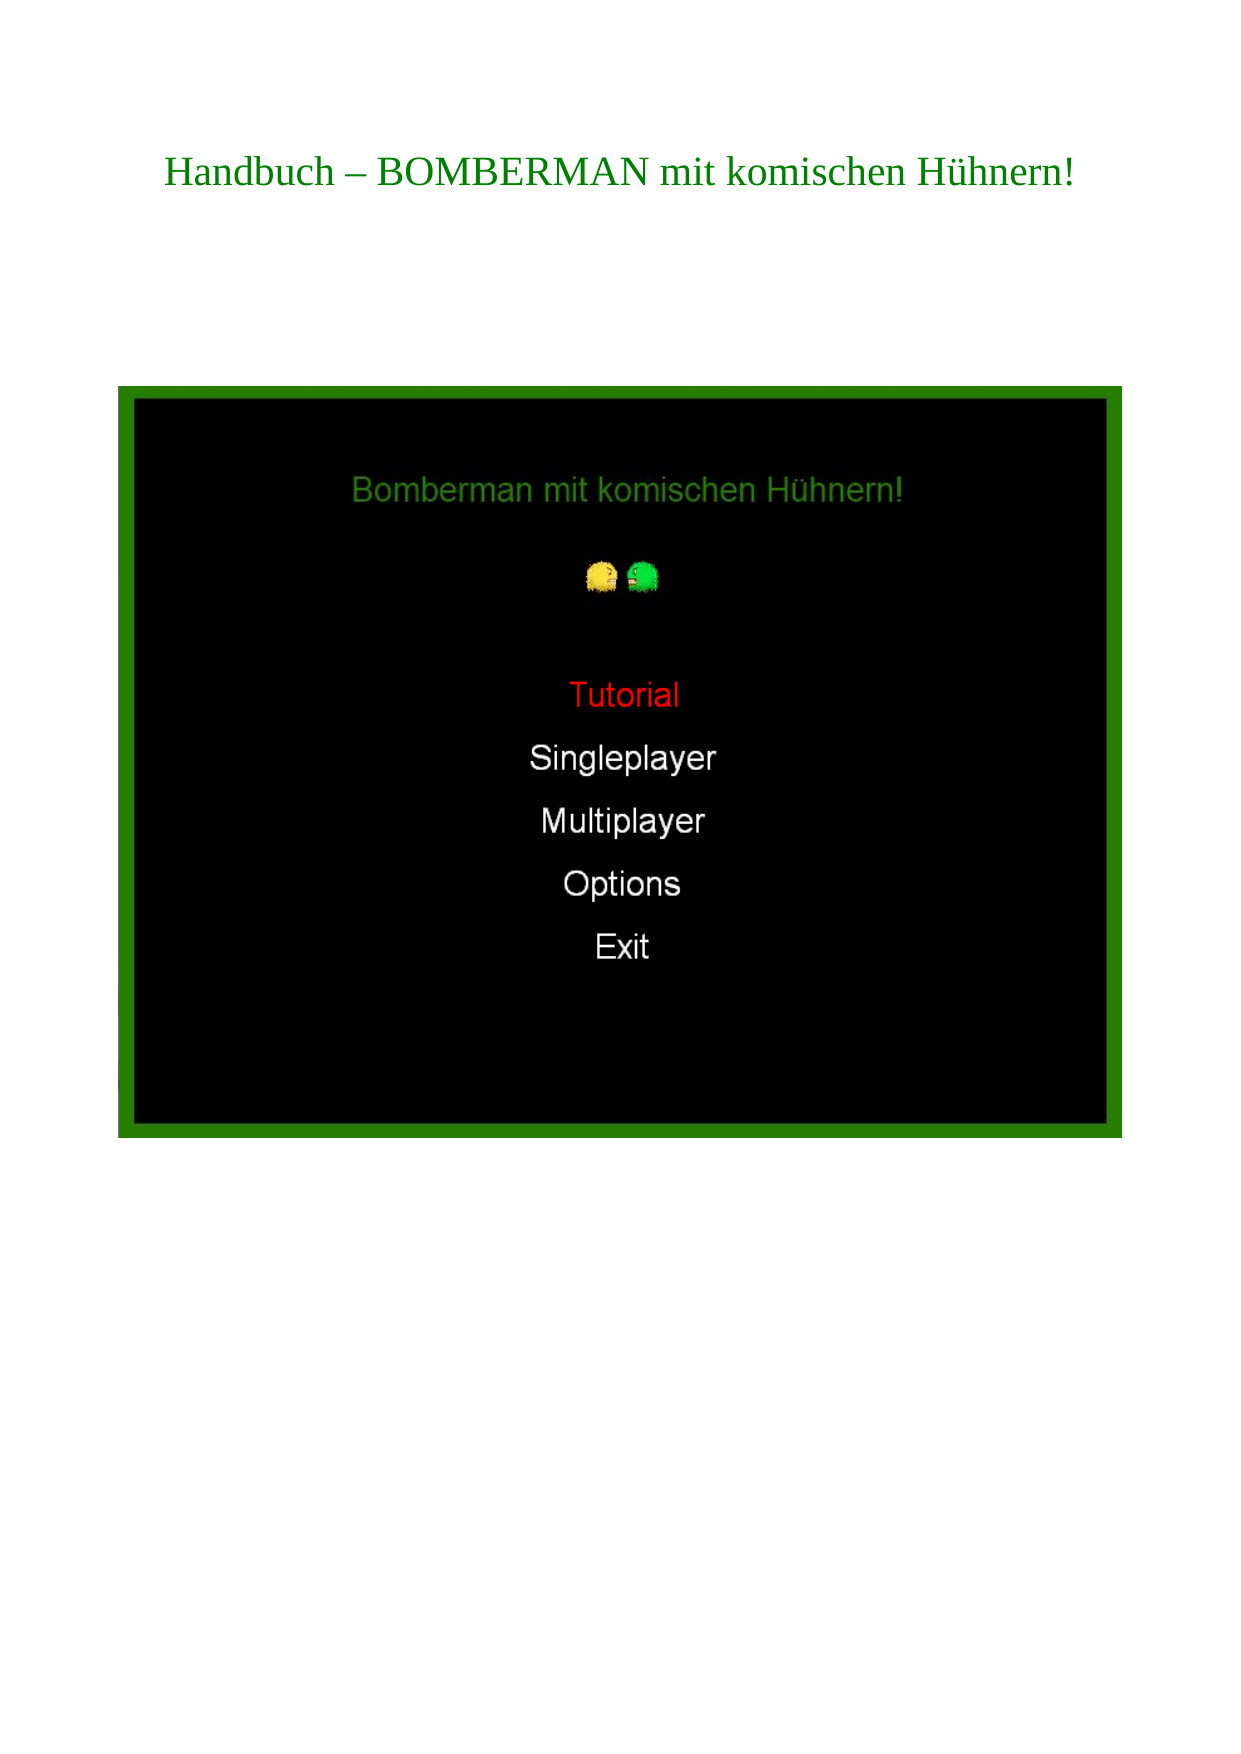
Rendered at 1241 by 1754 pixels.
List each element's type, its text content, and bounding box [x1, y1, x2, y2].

text Handbuch – BOMBERMAN mit komischen Hühnern! [118, 147, 1122, 195]
